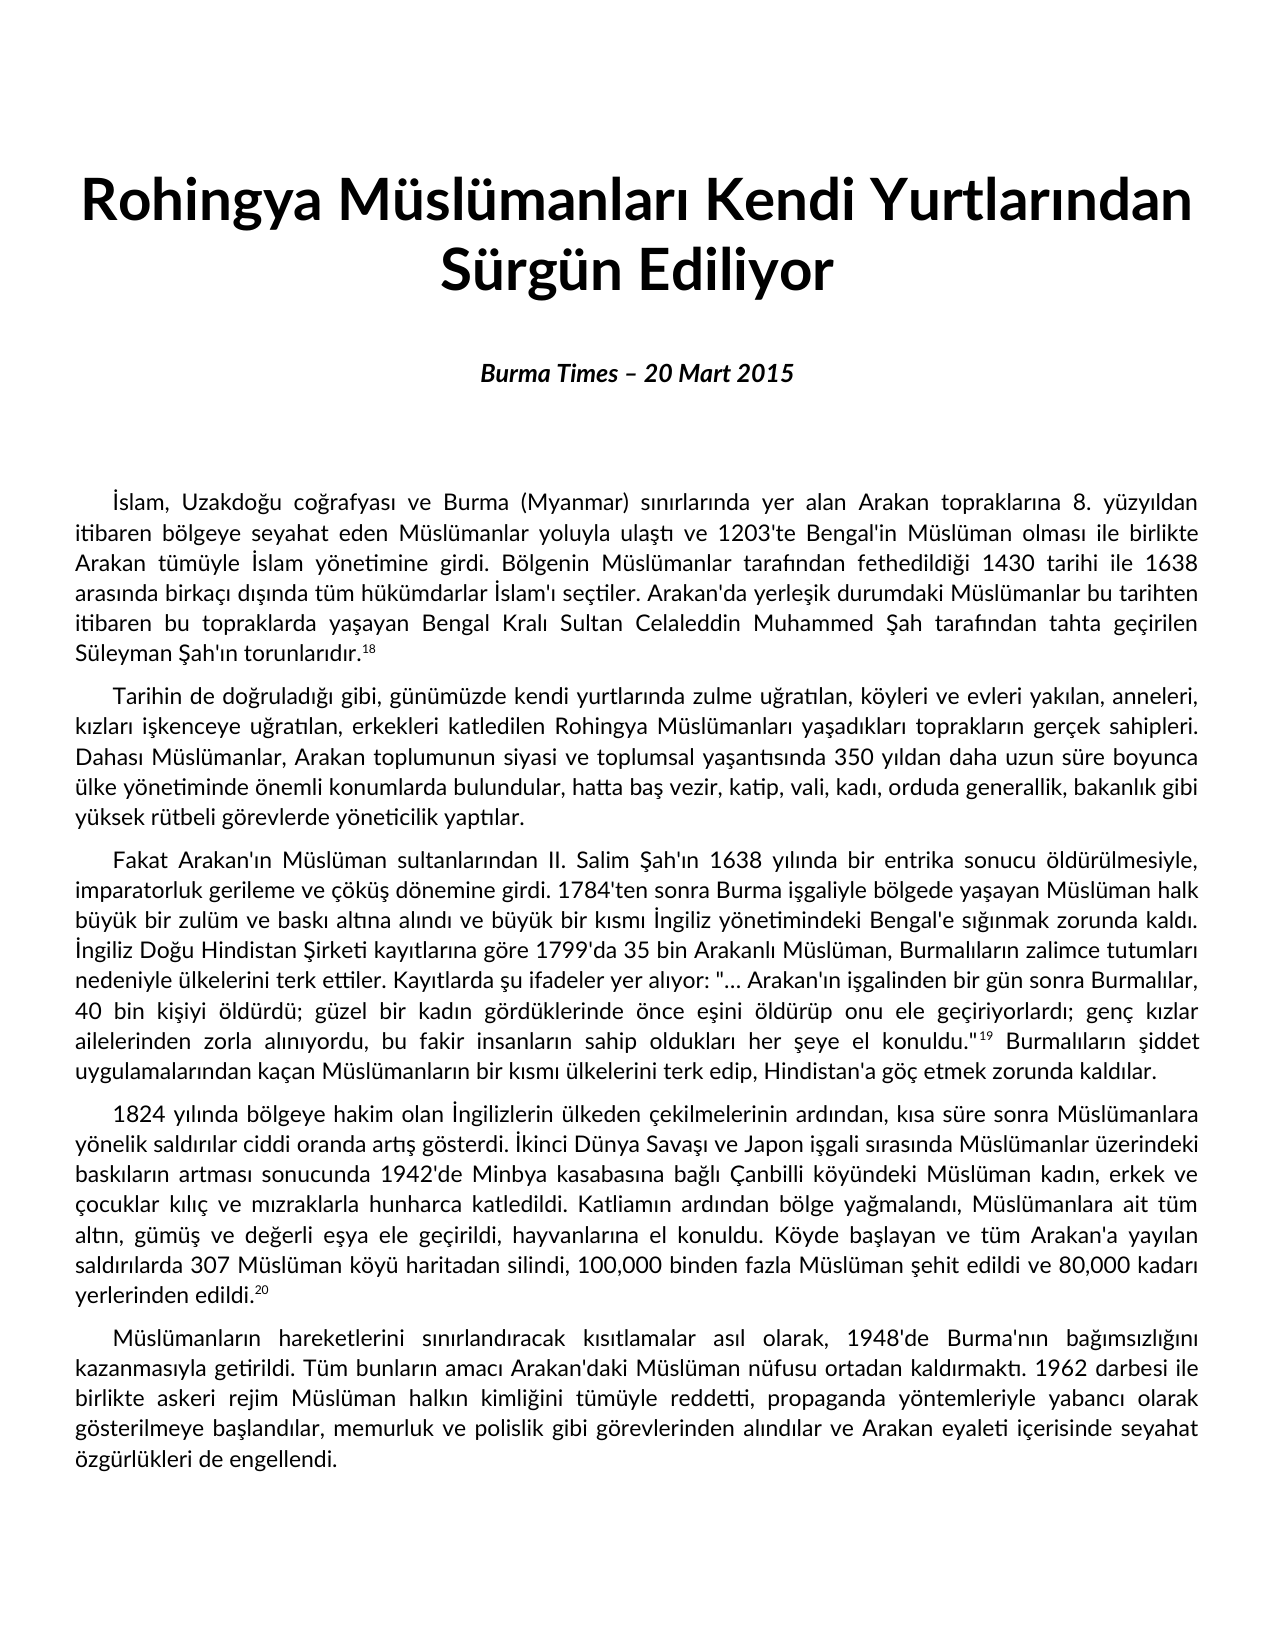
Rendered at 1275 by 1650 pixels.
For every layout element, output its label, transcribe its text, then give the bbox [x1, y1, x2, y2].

subtitle Rohingya Müslümanları Kendi Yurtlarından Sürgün Ediliyor [75, 162, 1200, 302]
text Fakat Arakan'ın Müslüman sultanlarından II. Salim Şah'ın 1638 yılında bir entrika sonucu öldürülmesiyle, imparatorluk gerileme ve çöküş dönemine girdi. 1784'ten sonra Burma işgaliyle bölgede yaşayan Müslüman halk büyük bir zulüm ve baskı altına alındı ve büyük bir kısmı İngiliz yönetimindeki Bengal'e sığınmak zorunda kaldı. İngiliz Doğu Hindistan Şirketi kayıtlarına göre 1799'da 35 bin Arakanlı Müslüman, Burmalıların zalimce tutumları nedeniyle ülkelerini terk ettiler. Kayıtlarda şu ifadeler yer alıyor: "… Arakan'ın işgalinden bir gün sonra Burmalılar, 40 bin kişiyi öldürdü; güzel bir kadın gördüklerinde önce eşini öldürüp onu ele geçiriyorlardı; genç kızlar ailelerinden zorla alınıyordu, bu fakir insanların sahip oldukları her şeye el konuldu."19 Burmalıların şiddet uygulamalarından kaçan Müslümanların bir kısmı ülkelerini terk edip, Hindistan'a göç etmek zorunda kaldılar. [75, 845, 1200, 1084]
text Burma Times – 20 Mart 2015 [75, 358, 1200, 388]
text İslam, Uzakdoğu coğrafyası ve Burma (Myanmar) sınırlarında yer alan Arakan topraklarına 8. yüzyıldan itibaren bölgeye seyahat eden Müslümanlar yoluyla ulaştı ve 1203'te Bengal'in Müslüman olması ile birlikte Arakan tümüyle İslam yönetimine girdi. Bölgenin Müslümanlar tarafından fethedildiği 1430 tarihi ile 1638 arasında birkaçı dışında tüm hükümdarlar İslam'ı seçtiler. Arakan'da yerleşik durumdaki Müslümanlar bu tarihten itibaren bu topraklarda yaşayan Bengal Kralı Sultan Celaleddin Muhammed Şah tarafından tahta geçirilen Süleyman Şah'ın torunlarıdır.18 [75, 488, 1200, 667]
text 1824 yılında bölgeye hakim olan İngilizlerin ülkeden çekilmelerinin ardından, kısa süre sonra Müslümanlara yönelik saldırılar ciddi oranda artış gösterdi. İkinci Dünya Savaşı ve Japon işgali sırasında Müslümanlar üzerindeki baskıların artması sonucunda 1942'de Minbya kasabasına bağlı Çanbilli köyündeki Müslüman kadın, erkek ve çocuklar kılıç ve mızraklarla hunharca katledildi. Katliamın ardından bölge yağmalandı, Müslümanlara ait tüm altın, gümüş ve değerli eşya ele geçirildi, hayvanlarına el konuldu. Köyde başlayan ve tüm Arakan'a yayılan saldırılarda 307 Müslüman köyü haritadan silindi, 100,000 binden fazla Müslüman şehit edildi ve 80,000 kadarı yerlerinden edildi.20 [75, 1099, 1200, 1308]
text Müslümanların hareketlerini sınırlandıracak kısıtlamalar asıl olarak, 1948'de Burma'nın bağımsızlığını kazanmasıyla getirildi. Tüm bunların amacı Arakan'daki Müslüman nüfusu ortadan kaldırmaktı. 1962 darbesi ile birlikte askeri rejim Müslüman halkın kimliğini tümüyle reddetti, propaganda yöntemleriyle yabancı olarak gösterilmeye başlandılar, memurluk ve polislik gibi görevlerinden alındılar ve Arakan eyaleti içerisinde seyahat özgürlükleri de engellendi. [75, 1323, 1200, 1472]
text Tarihin de doğruladığı gibi, günümüzde kendi yurtlarında zulme uğratılan, köyleri ve evleri yakılan, anneleri, kızları işkenceye uğratılan, erkekleri katledilen Rohingya Müslümanları yaşadıkları toprakların gerçek sahipleri. Dahası Müslümanlar, Arakan toplumunun siyasi ve toplumsal yaşantısında 350 yıldan daha uzun süre boyunca ülke yönetiminde önemli konumlarda bulundular, hatta baş vezir, katip, vali, kadı, orduda generallik, bakanlık gibi yüksek rütbeli görevlerde yöneticilik yaptılar. [75, 682, 1200, 830]
